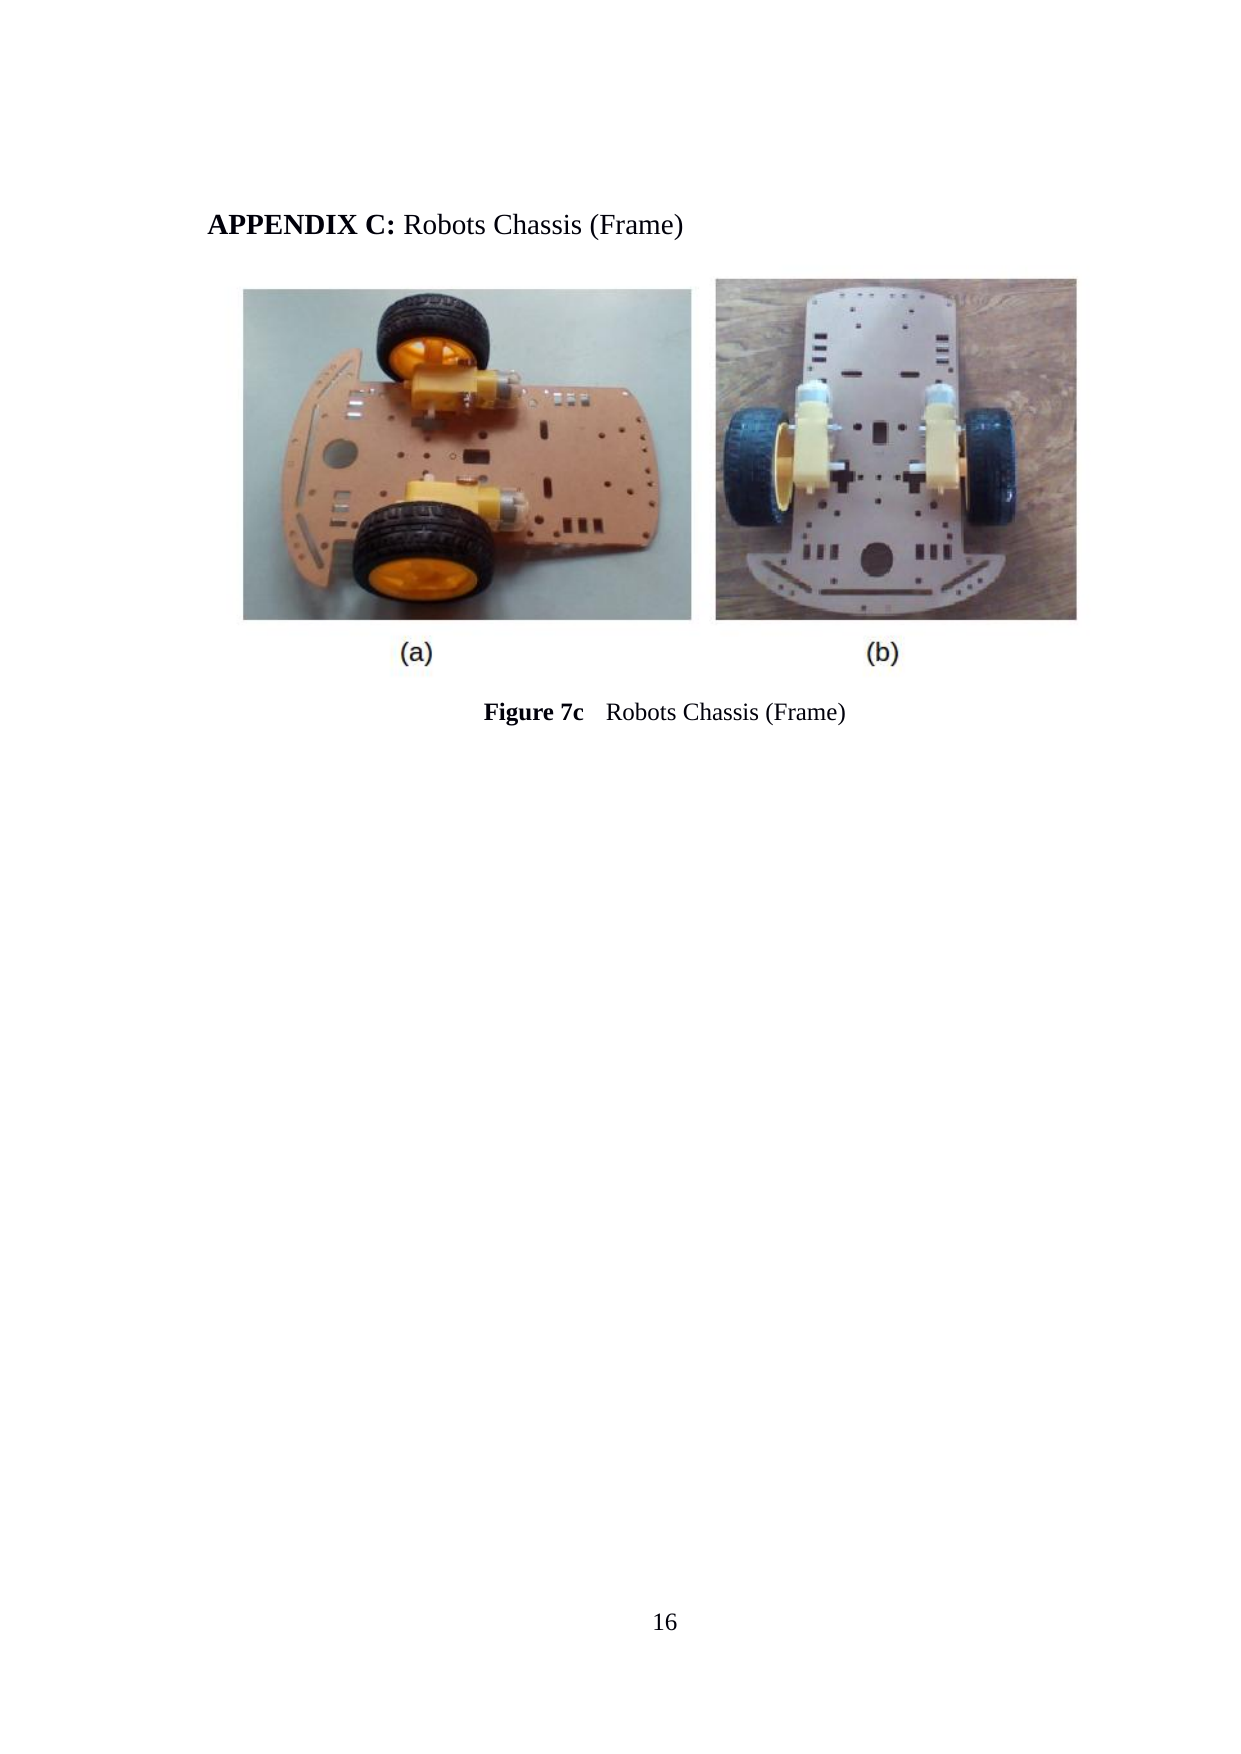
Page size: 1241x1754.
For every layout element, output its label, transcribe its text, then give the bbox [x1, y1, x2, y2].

picture [207, 257, 1123, 614]
text APPENDIX C: Robots Chassis (Frame) [207, 207, 1122, 241]
text Figure 7c Robots Chassis (Frame) [207, 614, 1122, 726]
